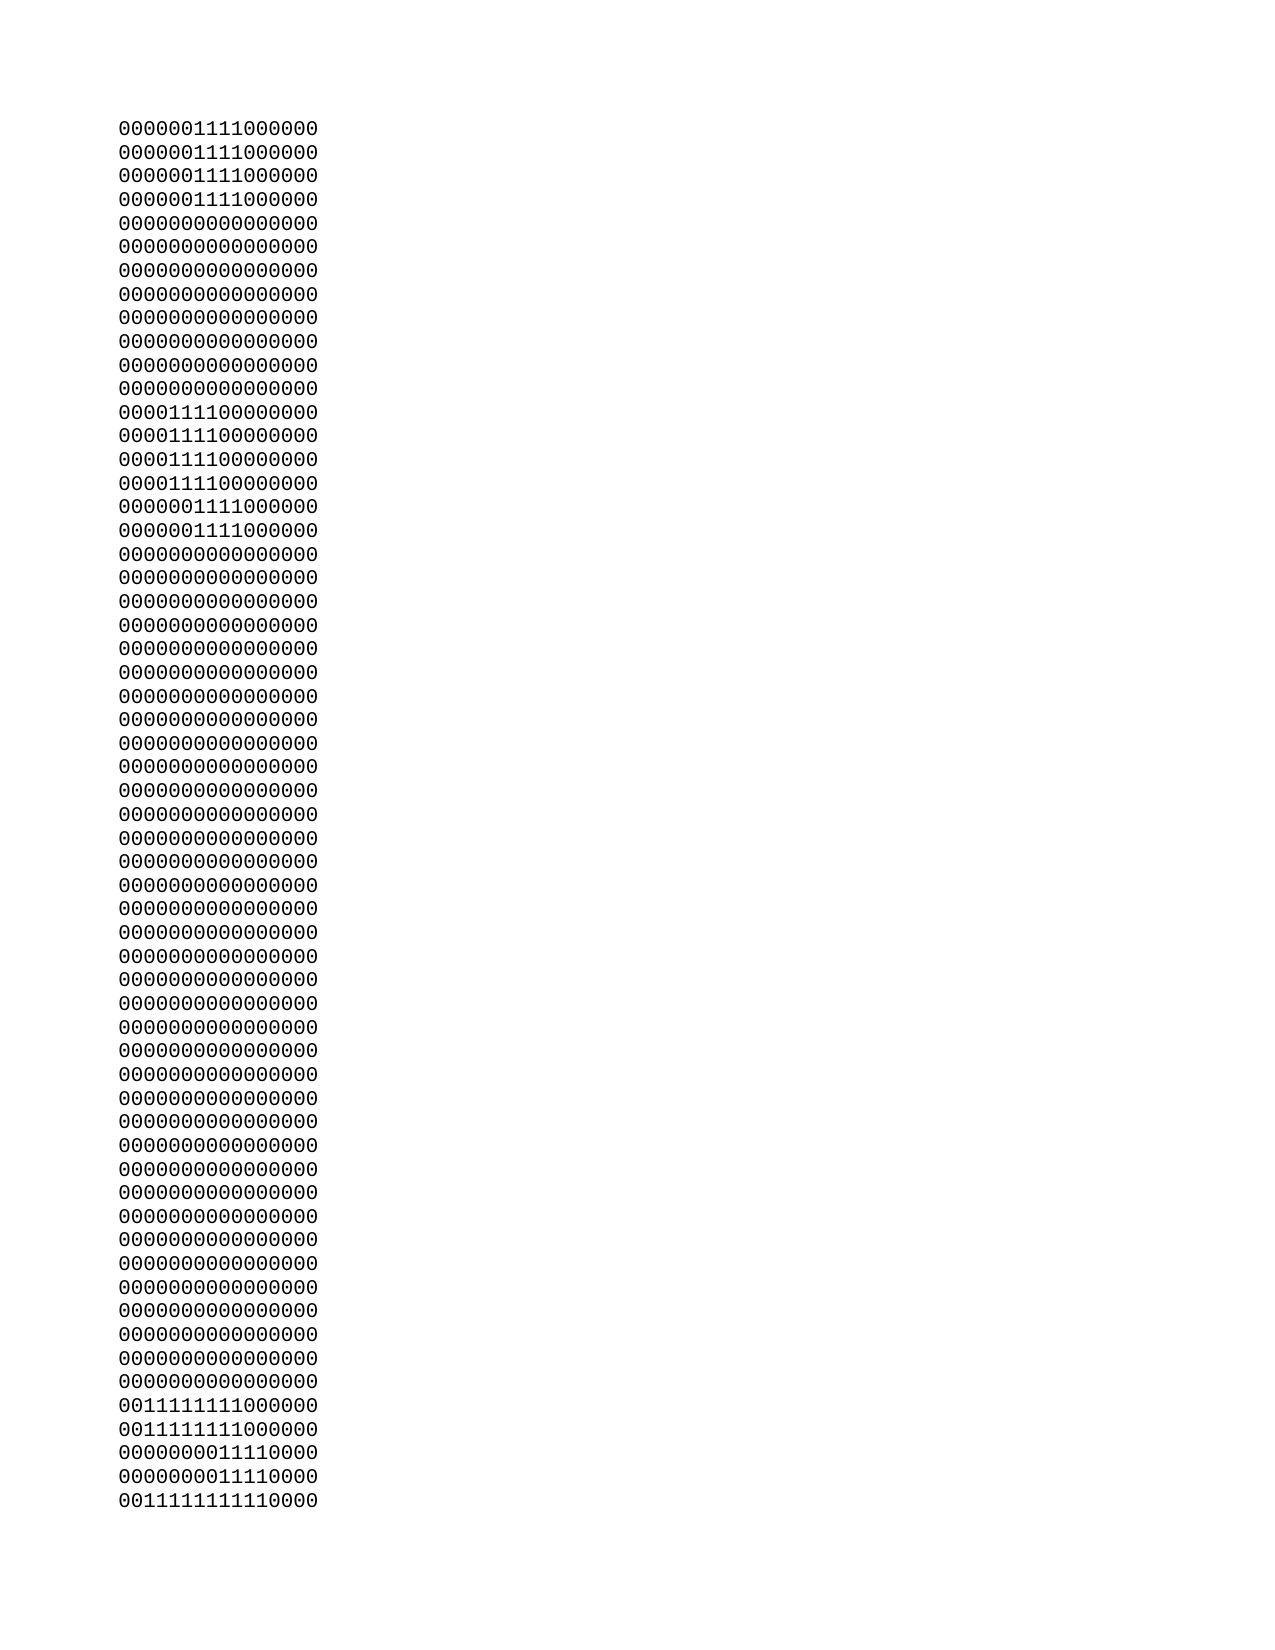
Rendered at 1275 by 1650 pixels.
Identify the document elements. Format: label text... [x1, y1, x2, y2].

text 0000000000000000 [118, 922, 1157, 946]
text 0000000000000000 [118, 1253, 1157, 1277]
text 0000000000000000 [118, 969, 1157, 993]
text 0000001111000000 [118, 165, 1157, 189]
text 0000000000000000 [118, 662, 1157, 686]
text 0000000000000000 [118, 213, 1157, 236]
text 0000000000000000 [118, 378, 1157, 402]
text 0000000000000000 [118, 1300, 1157, 1324]
text 0000000000000000 [118, 260, 1157, 284]
text 0000001111000000 [118, 118, 1157, 142]
text 0000001111000000 [118, 142, 1157, 165]
text 0000000000000000 [118, 567, 1157, 591]
text 0000000000000000 [118, 1182, 1157, 1206]
text 0000000000000000 [118, 1135, 1157, 1158]
text 0000000000000000 [118, 875, 1157, 898]
text 0000000000000000 [118, 236, 1157, 260]
text 0000000000000000 [118, 307, 1157, 331]
text 0000000000000000 [118, 851, 1157, 875]
text 0000111100000000 [118, 402, 1157, 426]
text 0000001111000000 [118, 189, 1157, 213]
text 0000000000000000 [118, 1017, 1157, 1040]
text 0000000000000000 [118, 638, 1157, 662]
text 0000000000000000 [118, 804, 1157, 827]
text 0000000000000000 [118, 946, 1157, 969]
text 0000111100000000 [118, 449, 1157, 473]
text 0000000000000000 [118, 1206, 1157, 1229]
text 0000000000000000 [118, 544, 1157, 567]
text 0000000000000000 [118, 354, 1157, 378]
text 0011111111000000 [118, 1395, 1157, 1419]
text 0000000000000000 [118, 993, 1157, 1017]
text 0000000000000000 [118, 686, 1157, 709]
text 0000111100000000 [118, 473, 1157, 496]
text 0000000000000000 [118, 709, 1157, 733]
text 0000000000000000 [118, 733, 1157, 757]
text 0000000000000000 [118, 331, 1157, 354]
text 0011111111000000 [118, 1419, 1157, 1442]
text 0000000000000000 [118, 1088, 1157, 1111]
text 0000000000000000 [118, 757, 1157, 780]
text 0011111111110000 [118, 1489, 1157, 1513]
text 0000000000000000 [118, 1348, 1157, 1371]
text 0000000000000000 [118, 1277, 1157, 1300]
text 0000000011110000 [118, 1466, 1157, 1489]
text 0000000000000000 [118, 1158, 1157, 1182]
text 0000000000000000 [118, 1064, 1157, 1088]
text 0000000000000000 [118, 1040, 1157, 1064]
text 0000000000000000 [118, 780, 1157, 804]
text 0000000000000000 [118, 1229, 1157, 1253]
text 0000000000000000 [118, 1371, 1157, 1395]
text 0000000000000000 [118, 898, 1157, 922]
text 0000000000000000 [118, 1324, 1157, 1348]
text 0000000011110000 [118, 1442, 1157, 1466]
text 0000001111000000 [118, 496, 1157, 520]
text 0000000000000000 [118, 591, 1157, 615]
text 0000000000000000 [118, 284, 1157, 307]
text 0000000000000000 [118, 615, 1157, 638]
text 0000000000000000 [118, 1111, 1157, 1135]
text 0000000000000000 [118, 827, 1157, 851]
text 0000001111000000 [118, 520, 1157, 544]
text 0000111100000000 [118, 426, 1157, 449]
